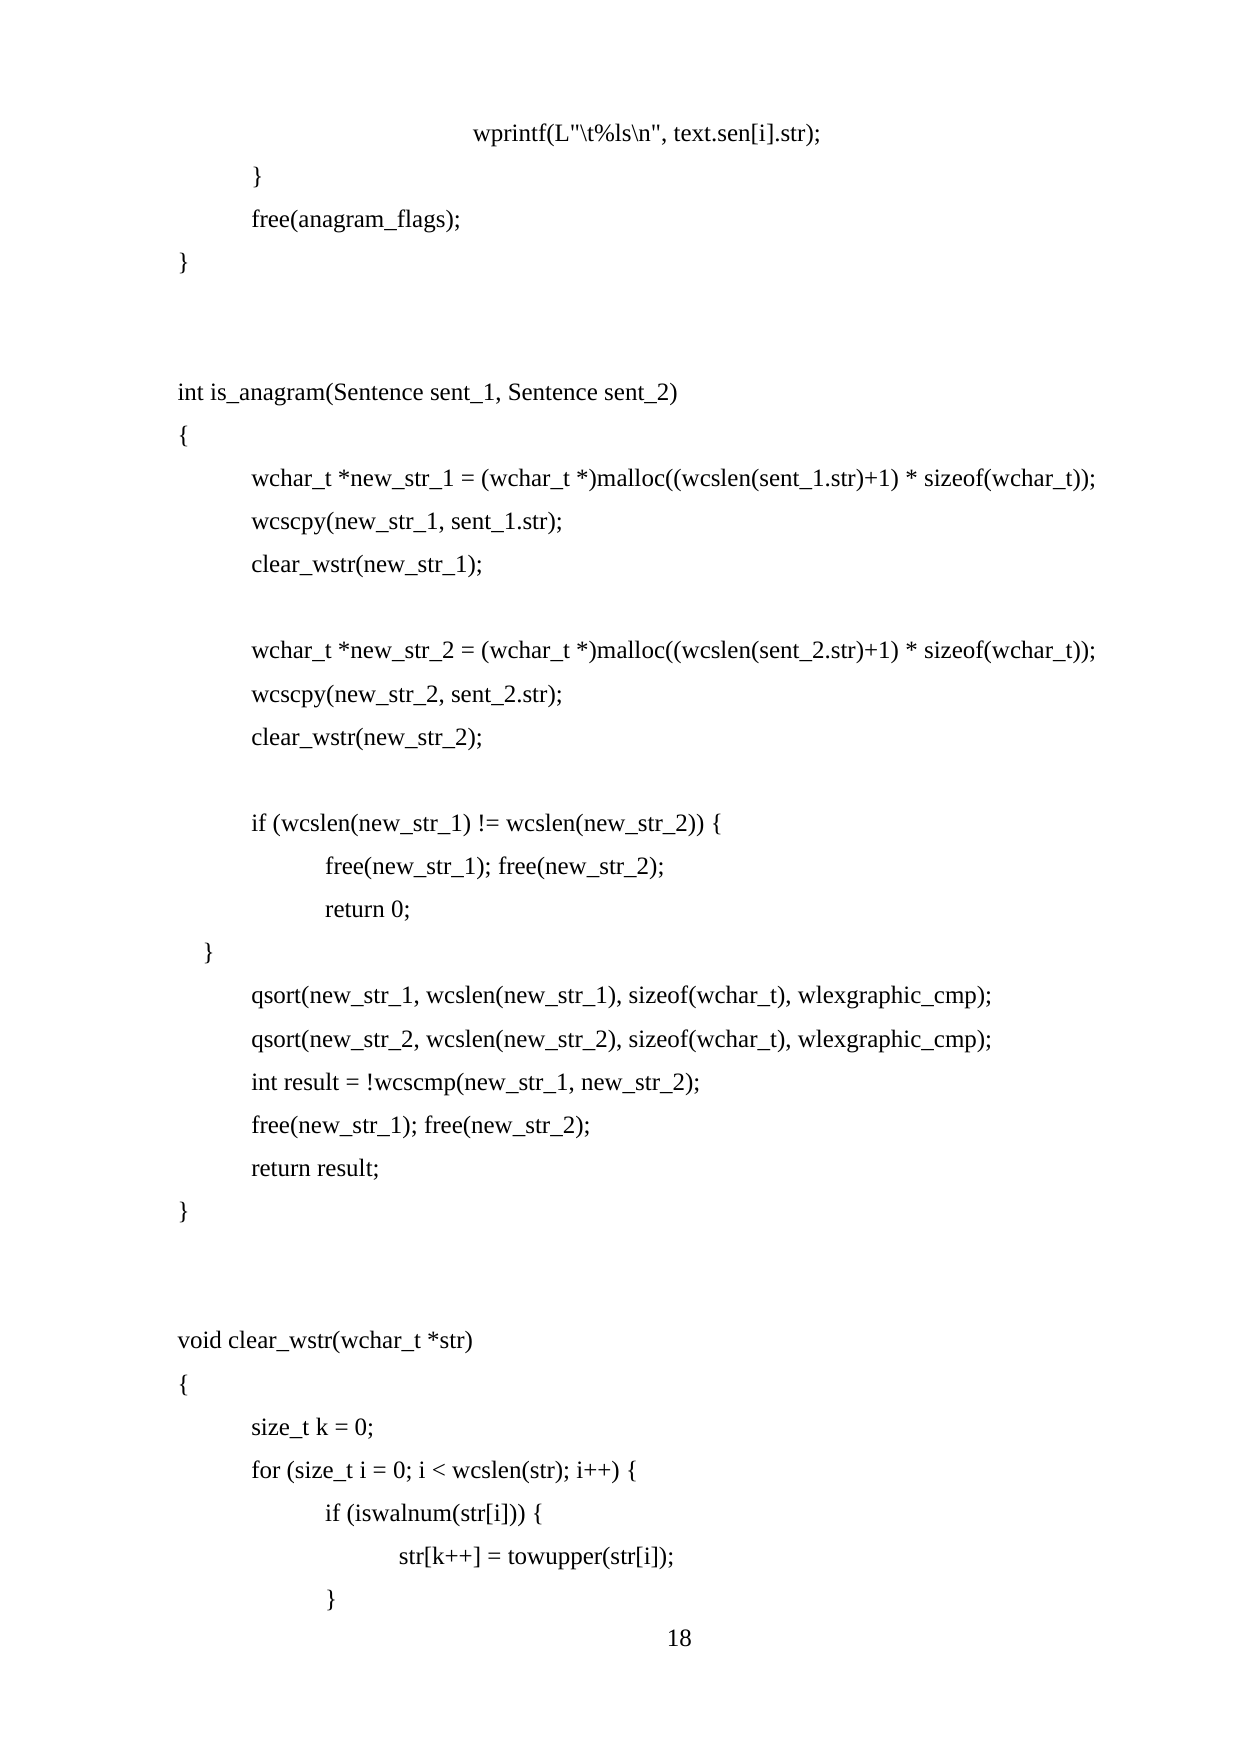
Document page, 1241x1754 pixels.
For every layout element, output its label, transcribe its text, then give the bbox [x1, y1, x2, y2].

text wcscpy(new_str_2, sent_2.str); [177, 679, 1181, 707]
text return result; [177, 1153, 1181, 1182]
text qsort(new_str_2, wcslen(new_str_2), sizeof(wchar_t), wlexgraphic_cmp); [177, 1024, 1181, 1052]
text wprintf(L"\t%ls\n", text.sen[i].str); [177, 118, 1181, 147]
text free(anagram_flags); [177, 204, 1181, 233]
text str[k++] = towupper(str[i]); [177, 1541, 1181, 1570]
text } [177, 1584, 1181, 1613]
text { [177, 1369, 1181, 1397]
text { [177, 420, 1181, 449]
text wcscpy(new_str_1, sent_1.str); [177, 506, 1181, 535]
text } [177, 1196, 1181, 1225]
text clear_wstr(new_str_2); [177, 722, 1181, 751]
text void clear_wstr(wchar_t *str) [177, 1326, 1181, 1354]
text free(new_str_1); free(new_str_2); [177, 851, 1181, 880]
text } [177, 937, 1181, 966]
text wchar_t *new_str_2 = (wchar_t *)malloc((wcslen(sent_2.str)+1) * sizeof(wchar_t)); [177, 636, 1181, 664]
text int is_anagram(Sentence sent_1, Sentence sent_2) [177, 377, 1181, 406]
text clear_wstr(new_str_1); [177, 549, 1181, 578]
text free(new_str_1); free(new_str_2); [177, 1110, 1181, 1139]
text wchar_t *new_str_1 = (wchar_t *)malloc((wcslen(sent_1.str)+1) * sizeof(wchar_t)); [177, 463, 1181, 492]
text if (iswalnum(str[i])) { [177, 1498, 1181, 1527]
text } [177, 247, 1181, 276]
text if (wcslen(new_str_1) != wcslen(new_str_2)) { [177, 808, 1181, 837]
text for (size_t i = 0; i < wcslen(str); i++) { [177, 1455, 1181, 1484]
text return 0; [177, 894, 1181, 923]
text size_t k = 0; [177, 1412, 1181, 1441]
text qsort(new_str_1, wcslen(new_str_1), sizeof(wchar_t), wlexgraphic_cmp); [177, 981, 1181, 1009]
text int result = !wcscmp(new_str_1, new_str_2); [177, 1067, 1181, 1096]
text } [177, 161, 1181, 190]
